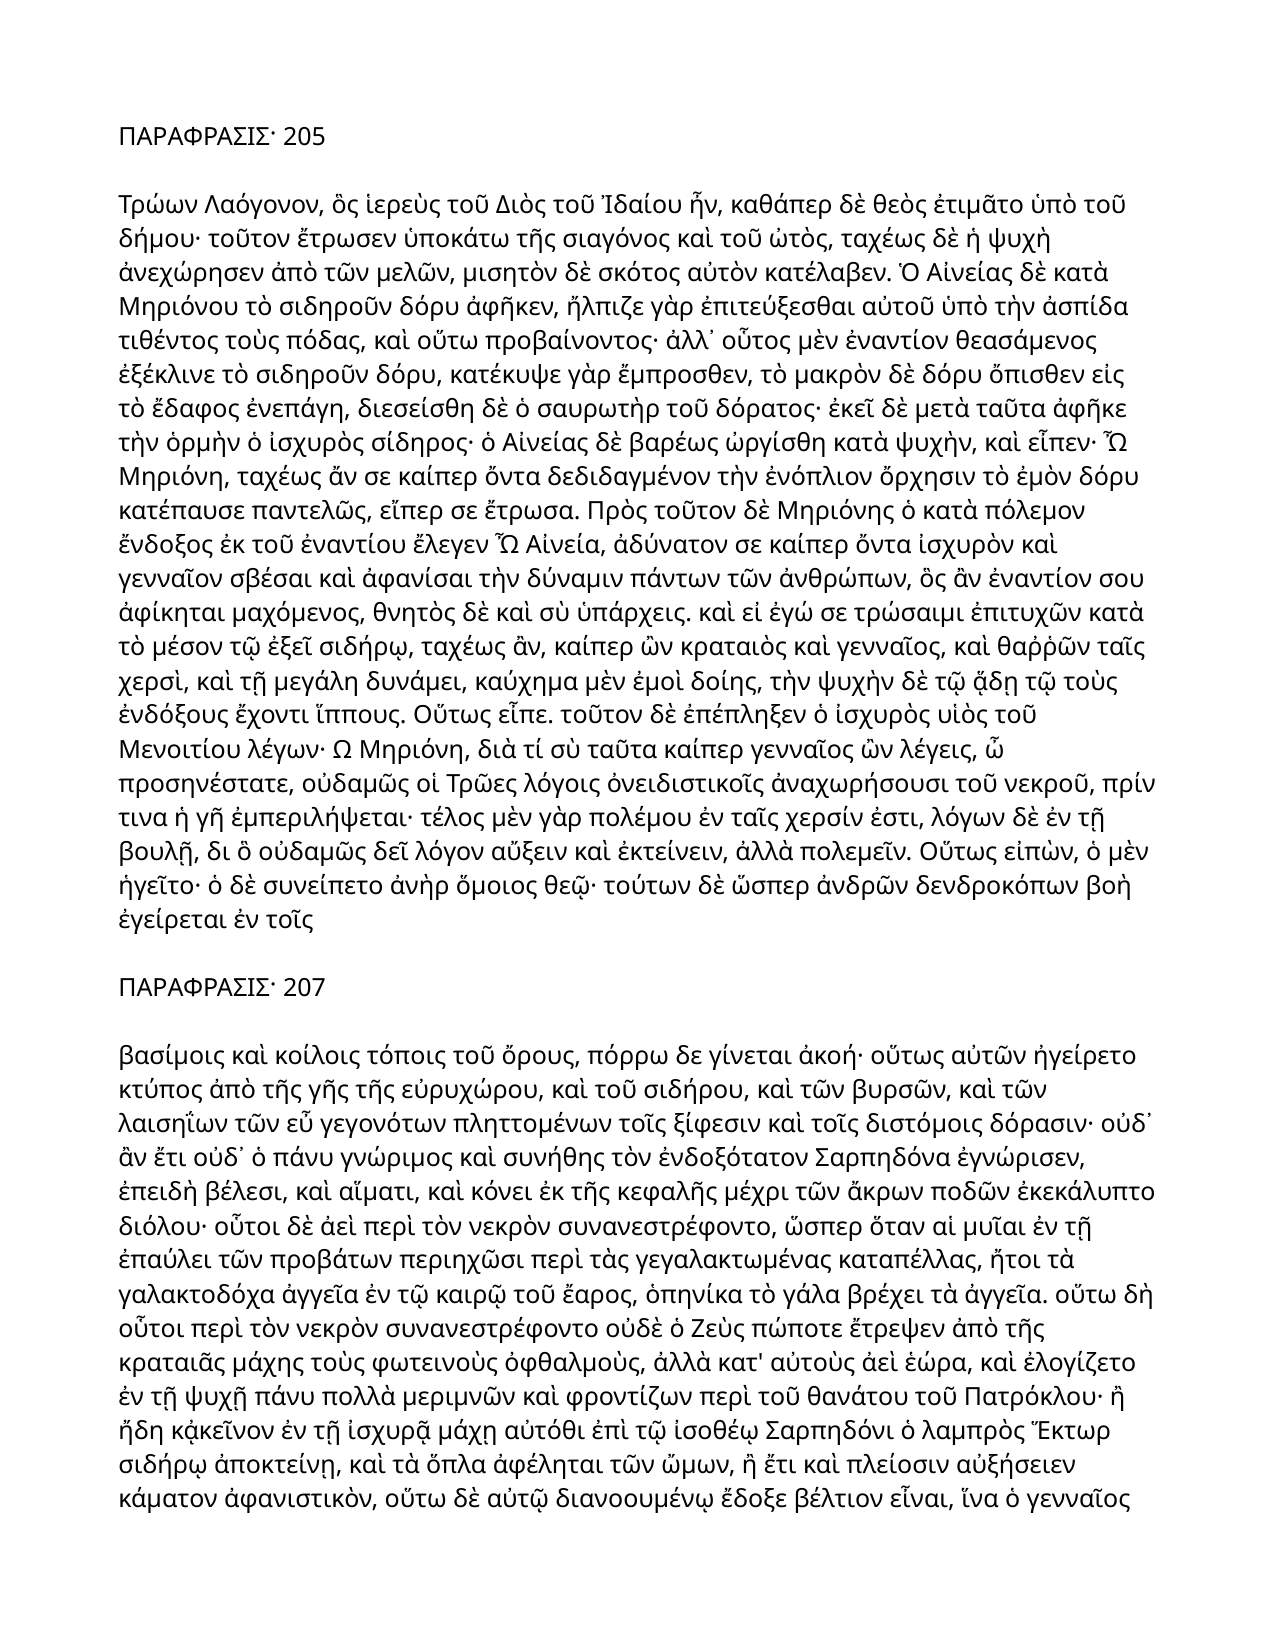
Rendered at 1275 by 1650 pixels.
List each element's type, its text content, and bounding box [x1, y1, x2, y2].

text βασίμοις καὶ κοίλοις τόποις τοῦ ὄρους, πόρρω δε γίνεται ἀκοή· οὕτως αὐτῶν ἠγείρετο κτύπος ἀπὸ τῆς γῆς τῆς εὐρυχώρου, καὶ τοῦ σιδήρου, καὶ τῶν βυρσῶν, καὶ τῶν λαισηΐων τῶν εὖ γεγονότων πληττομένων τοῖς ξίφεσιν καὶ τοῖς διστόμοις δόρασιν· οὐδ᾽ ἂν ἔτι οὐδ᾽ ὁ πάνυ γνώριμος καὶ συνήθης τὸν ἐνδοξότατον Σαρπηδόνα ἐγνώρισεν, ἐπειδὴ βέλεσι, καὶ αἵματι, καὶ κόνει ἐκ τῆς κεφαλῆς μέχρι τῶν ἄκρων ποδῶν ἐκεκάλυπτο διόλου· οὗτοι δὲ ἀεὶ περὶ τὸν νεκρὸν συνανεστρέφοντο, ὥσπερ ὅταν αἱ μυῖαι ἐν τῇ ἐπαύλει τῶν προβάτων περιηχῶσι περὶ τὰς γεγαλακτωμένας καταπέλλας, ἤτοι τὰ γαλακτοδόχα ἀγγεῖα ἐν τῷ καιρῷ τοῦ ἔαρος, ὁπηνίκα τὸ γάλα βρέχει τὰ ἀγγεῖα. οὕτω δὴ οὗτοι περὶ τὸν νεκρὸν συνανεστρέφοντο οὐδὲ ὁ Ζεὺς πώποτε ἔτρεψεν ἀπὸ τῆς κραταιᾶς μάχης τοὺς φωτεινοὺς ὀφθαλμοὺς, ἀλλὰ κατ' αὐτοὺς ἀεὶ ἑώρα, καὶ ἐλογίζετο ἐν τῇ ψυχῇ πάνυ πολλὰ μεριμνῶν καὶ φροντίζων περὶ τοῦ θανάτου τοῦ Πατρόκλου· ἢ ἤδη κᾀκεῖνον ἐν τῇ ἰσχυρᾷ μάχῃ αὐτόθι ἐπὶ τῷ ἰσοθέῳ Σαρπηδόνι ὁ λαμπρὸς Ἕκτωρ σιδήρῳ ἀποκτείνῃ, καὶ τὰ ὅπλα ἀφέληται τῶν ὤμων, ἢ ἔτι καὶ πλείοσιν αὐξήσειεν κάματον ἀφανιστικὸν, οὕτω δὲ αὐτῷ διανοουμένῳ ἔδοξε βέλτιον εἶναι, ἵνα ὁ γενναῖος [118, 1038, 1157, 1515]
text ΠAPΑΦΡΑΣΙΣ· 205 [118, 118, 1157, 152]
text ΠAPΑΦΡΑΣΙΣ· 207 [118, 970, 1157, 1004]
text Τρώων Λαόγονον, ὃς ἱερεὺς τοῦ Διὸς τοῦ Ἰδαίου ἦν, καθάπερ δὲ θεὸς ἐτιμᾶτο ὑπὸ τοῦ δήμου· τοῦτον ἔτρωσεν ὑποκάτω τῆς σιαγόνος καὶ τοῦ ὠτὸς, ταχέως δὲ ἡ ψυχὴ ἀνεχώρησεν ἀπὸ τῶν μελῶν, μισητὸν δὲ σκότος αὐτὸν κατέλαβεν. Ὁ Αἰνείας δὲ κατὰ Μηριόνου τὸ σιδηροῦν δόρυ ἀφῆκεν, ἤλπιζε γὰρ ἐπιτεύξεσθαι αὐτοῦ ὑπὸ τὴν ἀσπίδα τιθέντος τοὺς πόδας, καὶ οὕτω προβαίνοντος· ἀλλ᾿ οὗτος μὲν ἐναντίον θεασάμενος ἐξέκλινε τὸ σιδηροῦν δόρυ, κατέκυψε γὰρ ἔμπροσθεν, τὸ μακρὸν δὲ δόρυ ὄπισθεν εἰς τὸ ἔδαφος ἐνεπάγη, διεσείσθη δὲ ὁ σαυρωτὴρ τοῦ δόρατος· ἐκεῖ δὲ μετὰ ταῦτα ἀφῆκε τὴν ὁρμὴν ὁ ἰσχυρὸς σίδηρος· ὁ Αἰνείας δὲ βαρέως ὠργίσθη κατὰ ψυχὴν, καὶ εἶπεν· Ὦ Μηριόνη, ταχέως ἄν σε καίπερ ὄντα δεδιδαγμένον τὴν ἐνόπλιον ὄρχησιν τὸ ἐμὸν δόρυ κατέπαυσε παντελῶς, εἴπερ σε ἔτρωσα. Πρὸς τοῦτον δὲ Μηριόνης ὁ κατὰ πόλεμον ἔνδοξος ἐκ τοῦ ἐναντίου ἔλεγεν Ὦ Αἰνεία, ἀδύνατον σε καίπερ ὄντα ἰσχυρὸν καὶ γενναῖον σβέσαι καὶ ἀφανίσαι τὴν δύναμιν πάντων τῶν ἀνθρώπων, ὃς ἂν ἐναντίον σου ἀφίκηται μαχόμενος, θνητὸς δὲ καὶ σὺ ὑπάρχεις. καὶ εἰ ἐγώ σε τρώσαιμι ἐπιτυχῶν κατὰ τὸ μέσον τῷ ἐξεῖ σιδήρῳ, ταχέως ἂν, καίπερ ὢν κραταιὸς καὶ γενναῖος, καὶ θαῤῥῶν ταῖς χερσὶ, καὶ τῇ μεγάλη δυνάμει, καύχημα μὲν ἐμοὶ δοίης, τὴν ψυχὴν δὲ τῷ ᾅδῃ τῷ τοὺς ἐνδόξους ἔχοντι ἵππους. Οὕτως εἶπε. τοῦτον δὲ ἐπέπληξεν ὁ ἰσχυρὸς υἱὸς τοῦ Μενοιτίου λέγων· Ω Μηριόνη, διὰ τί σὺ ταῦτα καίπερ γενναῖος ὢν λέγεις, ὦ προσηνέστατε, οὐδαμῶς οἱ Τρῶες λόγοις ὀνειδιστικοῖς ἀναχωρήσουσι τοῦ νεκροῦ, πρίν τινα ἡ γῆ ἐμπεριλήψεται· τέλος μὲν γὰρ πολέμου ἐν ταῖς χερσίν ἐστι, λόγων δὲ ἐν τῇ βουλῇ, δι ὃ οὐδαμῶς δεῖ λόγον αὔξειν καὶ ἐκτείνειν, ἀλλὰ πολεμεῖν. Οὕτως εἰπὼν, ὁ μὲν ἡγεῖτο· ὁ δὲ συνείπετο ἀνὴρ ὅμοιος θεῷ· τούτων δὲ ὥσπερ ἀνδρῶν δενδροκόπων βοὴ ἐγείρεται ἐν τοῖς [118, 186, 1157, 936]
